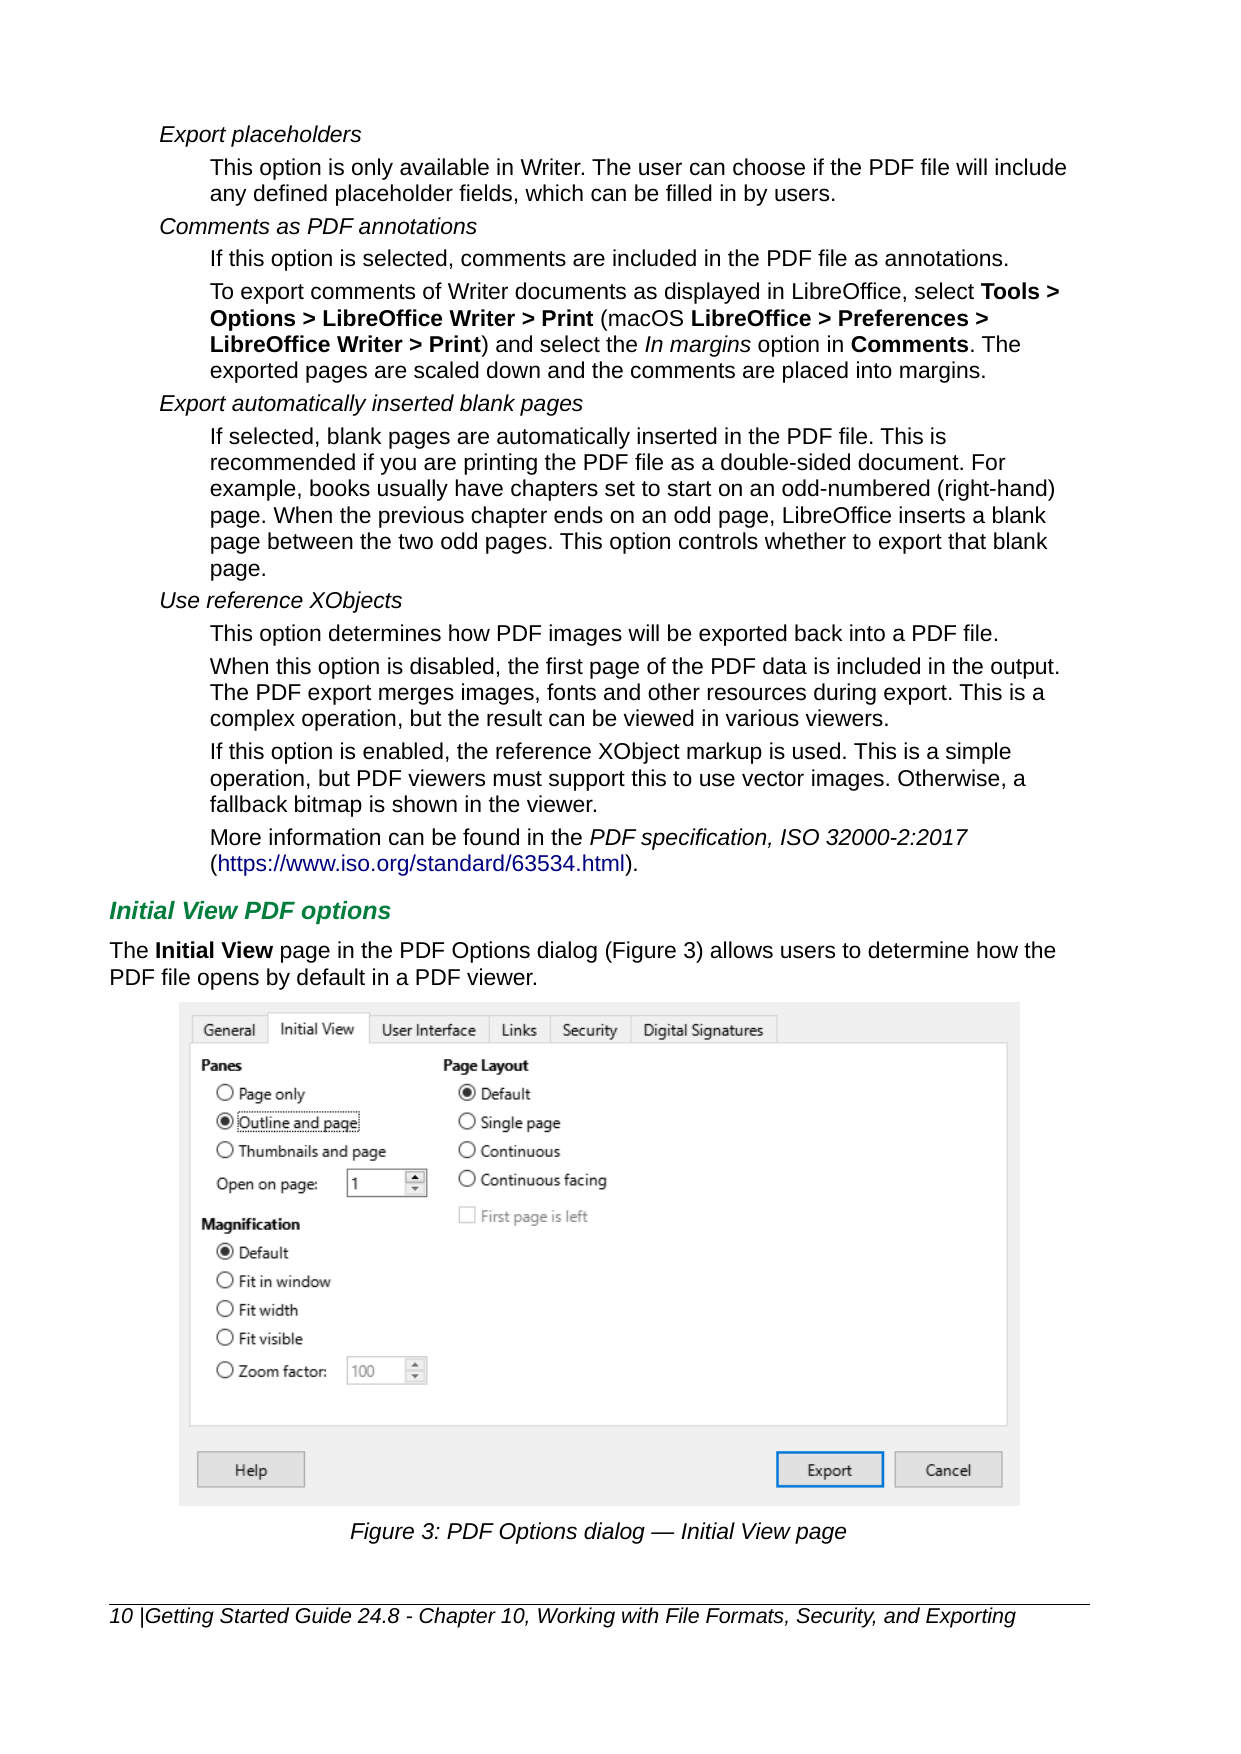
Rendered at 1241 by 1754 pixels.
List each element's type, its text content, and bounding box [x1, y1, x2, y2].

text To export comments of Writer documents as displayed in LibreOffice, select Tools > Options > LibreOffice Writer > Print (macOS LibreOffice > Preferences > LibreOffice Writer > Print) and select the In margins option in Comments. The exported pages are scaled down and the comments are placed into margins. [209, 278, 1090, 384]
text If this option is selected, comments are included in the PDF file as annotations. [209, 245, 1090, 272]
text Export placeholders [159, 121, 1090, 147]
text If selected, blank pages are automatically inserted in the PDF file. This is recommended if you are printing the PDF file as a double-sided document. For example, books usually have chapters set to start on an odd-numbered (right-hand) page. When the previous chapter ends on an odd page, LibreOffice inserts a blank page between the two odd pages. This option controls whether to export that blank page. [209, 423, 1090, 581]
text Export automatically inserted blank pages [159, 390, 1090, 416]
text Use reference XObjects [159, 587, 1090, 614]
text This option is only available in Writer. The user can choose if the PDF file will include any defined placeholder fields, which can be filled in by users. [209, 154, 1090, 206]
text Comments as PDF annotations [159, 213, 1090, 239]
text This option determines how PDF images will be exported back into a PDF file. [209, 620, 1090, 646]
picture [179, 1002, 1021, 1506]
text More information can be found in the PDF specification, ISO 32000-2:2017 (https://www.iso.org/standard/63534.html). [209, 824, 1090, 876]
text When this option is disabled, the first page of the PDF data is included in the output. The PDF export merges images, fonts and other resources during export. This is a complex operation, but the result can be viewed in various viewers. [209, 653, 1090, 732]
text Figure 3: PDF Options dialog — Initial View page [179, 1518, 1020, 1544]
text If this option is enabled, the reference XObject markup is used. This is a simple operation, but PDF viewers must support this to use vector images. Otherwise, a fallback bitmap is shown in the viewer. [209, 738, 1090, 817]
subtitle Initial View PDF options [109, 896, 1090, 925]
list The Initial View page in the PDF Options dialog (Figure 3) allows users to determine how the PDF file opens by default in a PDF viewer. [109, 937, 1090, 990]
